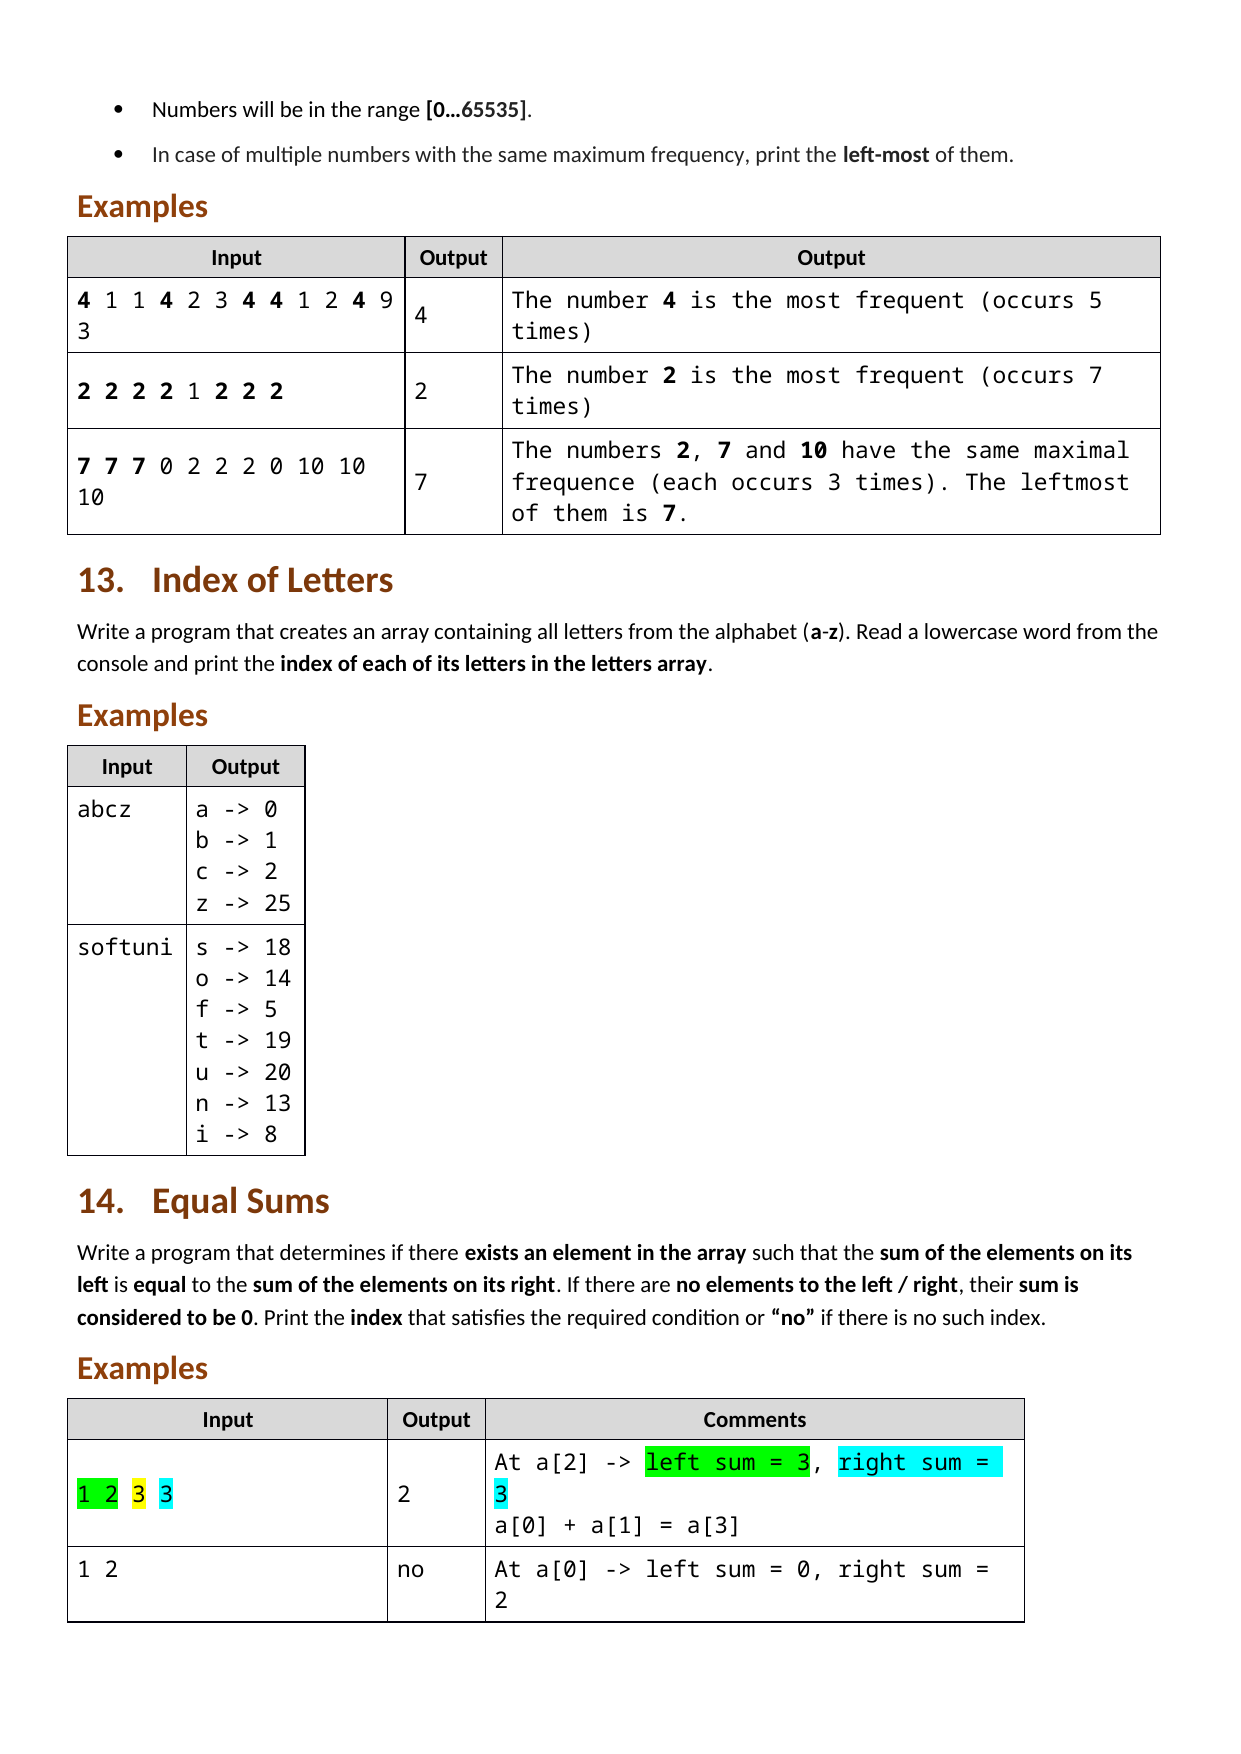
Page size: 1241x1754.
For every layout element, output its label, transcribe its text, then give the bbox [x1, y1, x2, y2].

table_cell abcz [68, 787, 186, 924]
subtitle Examples [77, 694, 1163, 735]
table_cell softuni [68, 925, 186, 1155]
list In case of multiple numbers with the same maximum frequency, print the left-most of them. [114, 140, 1163, 168]
table_header Input [68, 1399, 387, 1439]
table_header Output [187, 746, 304, 786]
subtitle Index of Letters [77, 556, 1163, 602]
table_cell At a[0] -> left sum = 0, right sum = 2 [486, 1547, 1024, 1621]
table_cell The number 4 is the most frequent (occurs 5 times) [503, 278, 1160, 352]
table_cell 1 2 3 3 [68, 1440, 387, 1546]
subtitle Examples [77, 1347, 1163, 1388]
table_header Output [503, 237, 1160, 277]
table_cell a -> 0 b -> 1 c -> 2 z -> 25 [187, 787, 304, 924]
table_cell 4 1 1 4 2 3 4 4 1 2 4 9 3 [68, 278, 404, 352]
table_cell s -> 18 o -> 14 f -> 5 t -> 19 u -> 20 n -> 13 i -> 8 [187, 925, 304, 1155]
table_cell 2 [388, 1440, 485, 1546]
table_cell At a[2] -> left sum = 3, right sum = 3 a[0] + a[1] = a[3] [486, 1440, 1024, 1546]
text Write a program that determines if there exists an element in the array such that the sum of the elements on its left is equal to the sum of the elements on its right. If there are no elements to the left / right, their sum is considered to be 0. Print the index that satisfies the required condition or “no” if there is no such index. [77, 1238, 1163, 1331]
table_cell 2 2 2 2 1 2 2 2 [68, 353, 404, 427]
table_cell 4 [406, 278, 502, 352]
text Write a program that creates an array containing all letters from the alphabet (a-z). Read a lowercase word from the console and print the index of each of its letters in the letters array. [77, 617, 1163, 677]
table_cell 2 [406, 353, 502, 427]
table_header Input [68, 237, 404, 277]
table_cell The number 2 is the most frequent (occurs 7 times) [503, 353, 1160, 427]
table_cell 7 7 7 0 2 2 2 0 10 10 10 [68, 429, 404, 534]
table_header Input [68, 746, 186, 786]
table_header Output [406, 237, 502, 277]
table_header Comments [486, 1399, 1024, 1439]
table_cell no [388, 1547, 485, 1621]
subtitle Examples [77, 185, 1163, 226]
table_cell 7 [406, 429, 502, 534]
table_header Output [388, 1399, 485, 1439]
list Numbers will be in the range [0…65535]. [114, 95, 1163, 123]
table_cell The numbers 2, 7 and 10 have the same maximal frequence (each occurs 3 times). The leftmost of them is 7. [503, 429, 1160, 534]
subtitle Equal Sums [77, 1177, 1163, 1223]
table_cell 1 2 [68, 1547, 387, 1621]
